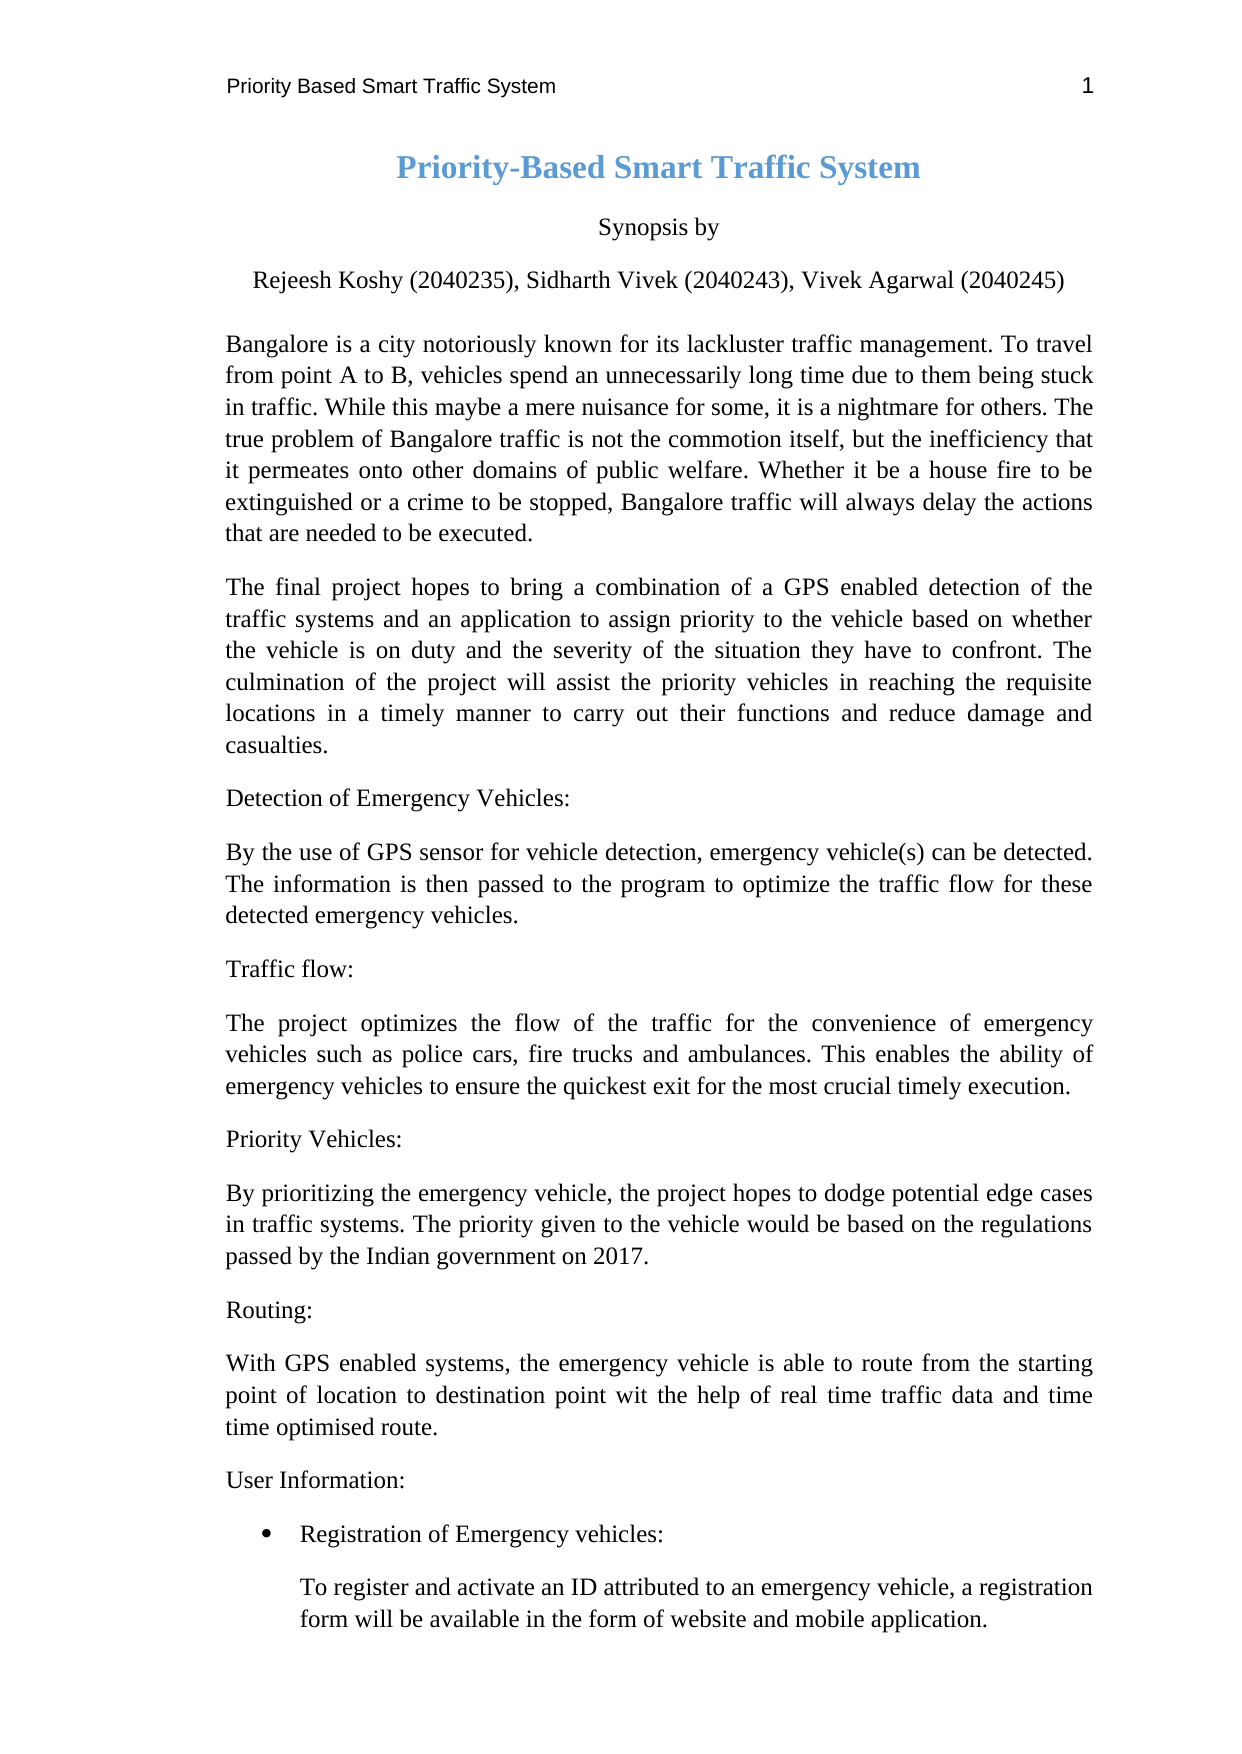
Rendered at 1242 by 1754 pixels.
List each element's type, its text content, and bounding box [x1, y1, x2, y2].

text Routing: [225, 1295, 1094, 1323]
text To register and activate an ID attributed to an emergency vehicle, a registration form will be available in the form of website and mobile application. [299, 1572, 1094, 1633]
text Rejeesh Koshy (2040235), Sidharth Vivek (2040243), Vivek Agarwal (2040245) [223, 266, 1094, 294]
text Bangalore is a city notoriously known for its lackluster traffic management. To travel from point A to B, vehicles spend an unnecessarily long time due to them being stuck in traffic. While this maybe a mere nuisance for some, it is a nightmare for others. The true problem of Bangalore traffic is not the commotion itself, but the inefficiency that it permeates onto other domains of public welfare. Whether it be a house fire to be extinguished or a crime to be stopped, Bangalore traffic will always delay the actions that are needed to be executed. [225, 329, 1094, 547]
text By the use of GPS sensor for vehicle detection, emergency vehicle(s) can be detected. The information is then passed to the program to optimize the traffic flow for these detected emergency vehicles. [225, 837, 1094, 929]
text The project optimizes the flow of the traffic for the convenience of emergency vehicles such as police cars, fire trucks and ambulances. This enables the ability of emergency vehicles to ensure the quickest exit for the most crucial timely execution. [225, 1008, 1094, 1099]
text Detection of Emergency Vehicles: [225, 783, 1094, 812]
text The final project hopes to bring a combination of a GPS enabled detection of the traffic systems and an application to assign priority to the vehicle based on whether the vehicle is on duty and the severity of the situation they have to confront. The culmination of the project will assist the priority vehicles in reaching the requisite locations in a timely manner to carry out their functions and reduce damage and casualties. [225, 572, 1094, 759]
text User Information: [225, 1465, 1094, 1494]
text With GPS enabled systems, the emergency vehicle is able to route from the starting point of location to destination point wit the help of real time traffic data and time time optimised route. [225, 1348, 1094, 1440]
text Priority-Based Smart Traffic System [223, 147, 1094, 186]
text Priority Vehicles: [225, 1124, 1094, 1153]
text Traffic flow: [225, 954, 1094, 983]
list Registration of Emergency vehicles: [262, 1519, 1094, 1548]
text By prioritizing the emergency vehicle, the project hopes to dodge potential edge cases in traffic systems. The priority given to the vehicle would be based on the regulations passed by the Indian government on 2017. [225, 1178, 1094, 1270]
text Priority Based Smart Traffic System 1 [226, 72, 1094, 99]
text Synopsis by [223, 212, 1094, 241]
